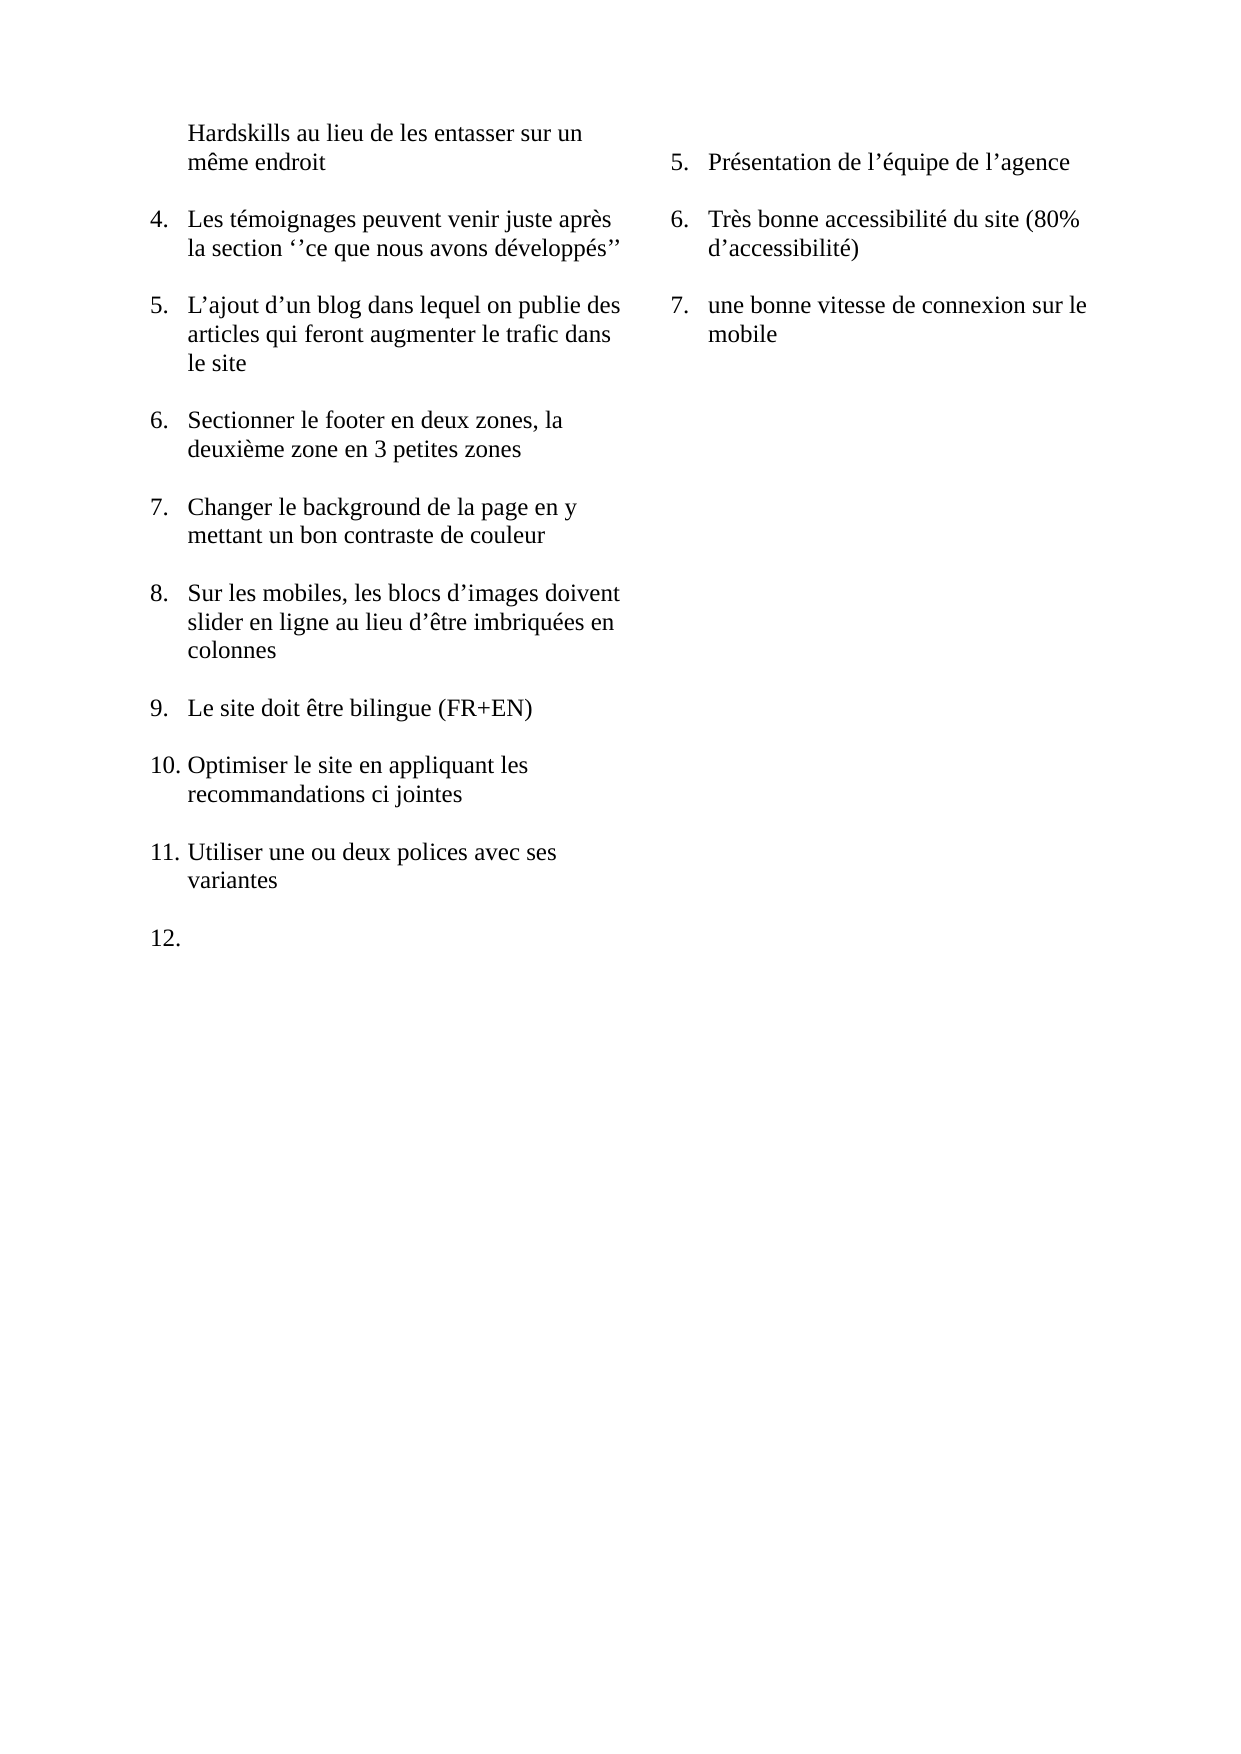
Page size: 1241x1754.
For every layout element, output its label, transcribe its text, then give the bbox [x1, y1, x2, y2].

table_cell Ajouter une page ‘’A propos’ où on mettra une petite description de l’agence, sa mission, sa vision, sa valeur, son équipe, et ses performances Les sections 6 et 8 peuvent être fusionnées en une même section et renvoyées dans la page ‘A propos’ Adopter l’arbre des technologies, des Hardskills au lieu de les entasser sur un même endroit Les témoignages peuvent venir juste après la section ‘’ce que nous avons développés’’ L’ajout d’un blog dans lequel on publie des articles qui feront augmenter le trafic dans le site Sectionner le footer en deux zones, la deuxième zone en 3 petites zones Changer le background de la page en y mettant un bon contraste de couleur Sur les mobiles, les blocs d’images doivent slider en ligne au lieu d’être imbriquées en colonnes Le site doit être bilingue (FR+EN) Optimiser le site en appliquant les recommandations ci jointes Utiliser une ou deux polices avec ses variantes [113, 118, 633, 1584]
table_cell Exploitation des Réseaux Sociaux pour la campagne publicitaire de l’agence Diversifie leurs clients(ex : start-up, business owner , établissement scolaire,et hospitalière) base de données Meilleure description de l’agence dans leur site, Feed back de leur clients(témoignages) Présentation de l’équipe de l’agence Très bonne accessibilité du site (80% d’accessibilité) une bonne vitesse de connexion sur le mobile [633, 118, 1134, 1584]
